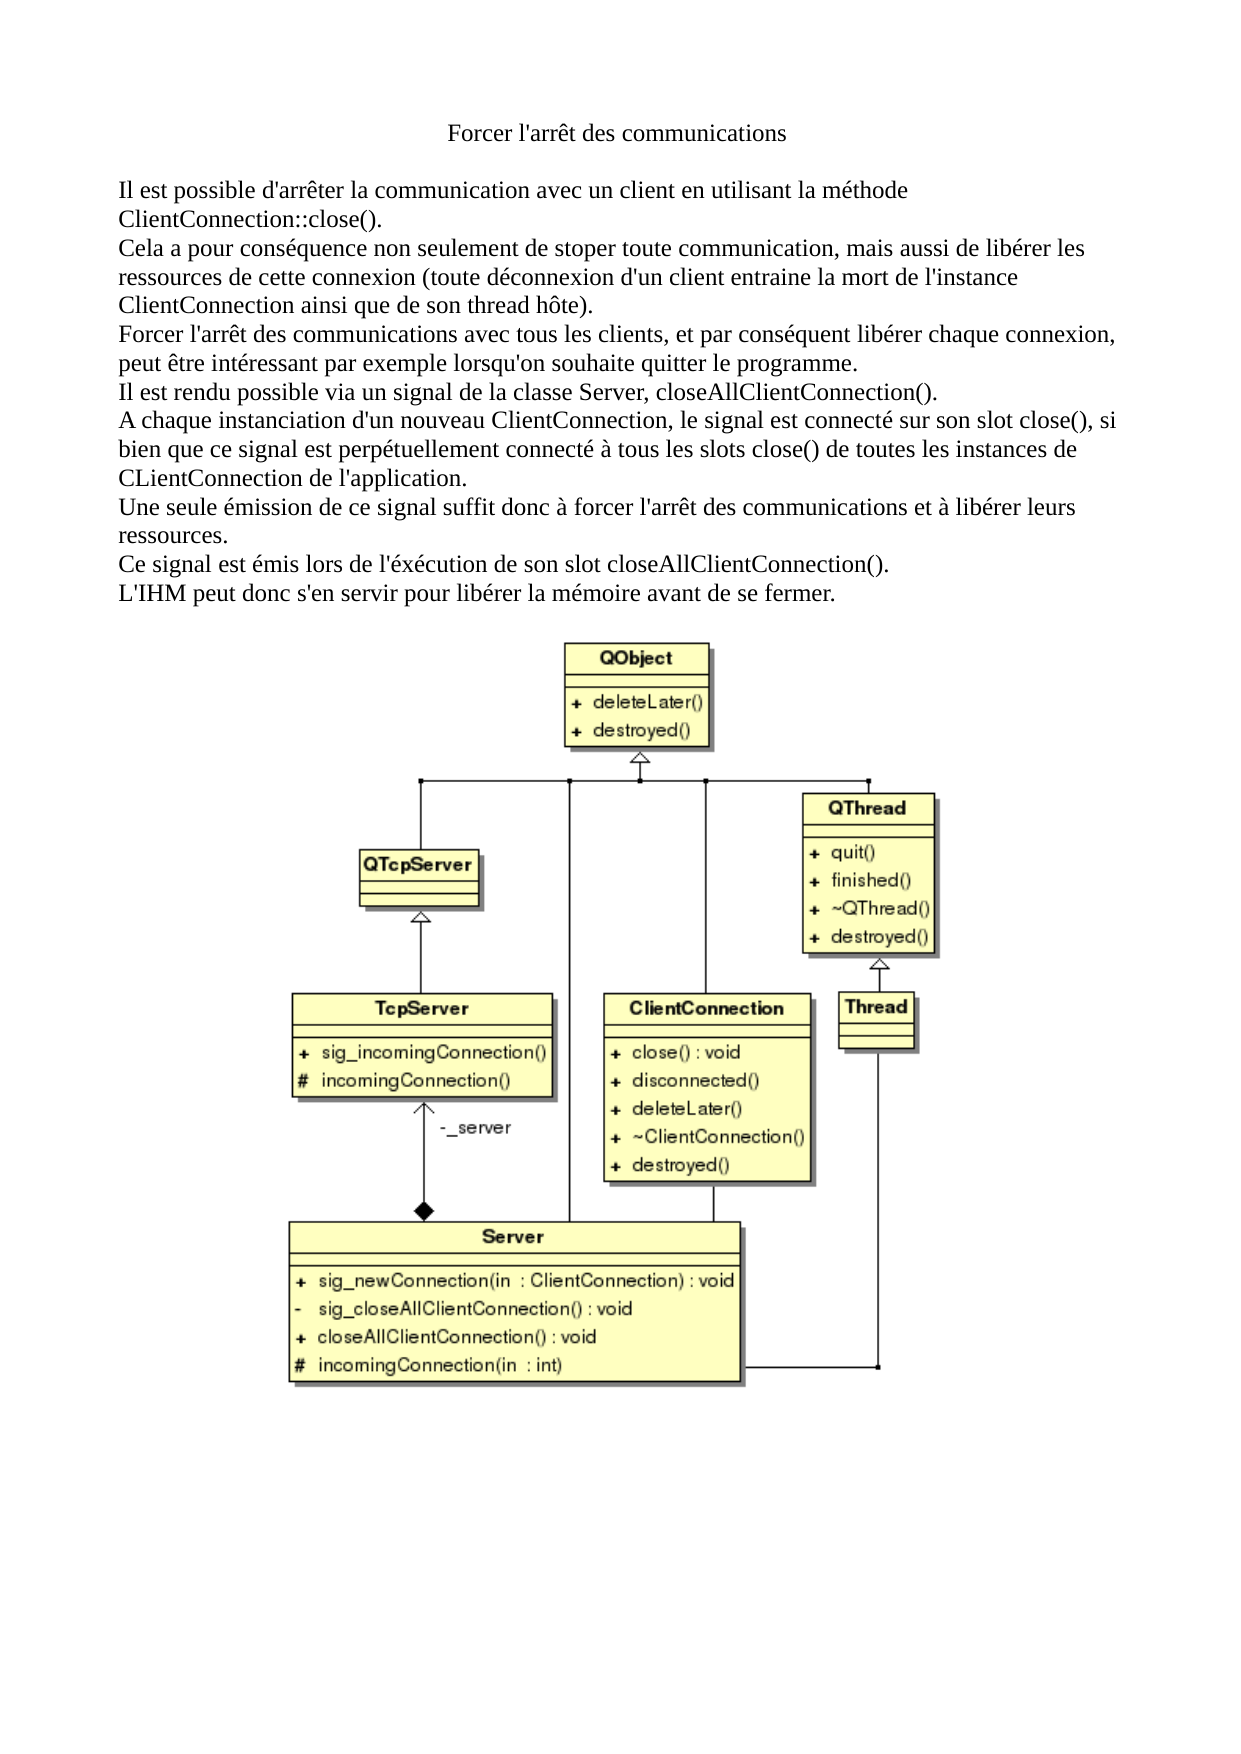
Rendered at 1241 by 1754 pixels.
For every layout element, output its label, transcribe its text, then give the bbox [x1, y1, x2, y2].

text Il est rendu possible via un signal de la classe Server, closeAllClientConnection(). [118, 377, 1122, 406]
text A chaque instanciation d'un nouveau ClientConnection, le signal est connecté sur son slot close(), si bien que ce signal est perpétuellement connecté à tous les slots close() de toutes les instances de CLientConnection de l'application. [118, 406, 1122, 492]
text Forcer l'arrêt des communications avec tous les clients, et par conséquent libérer chaque connexion, peut être intéressant par exemple lorsqu'on souhaite quitter le programme. [118, 319, 1122, 377]
text Cela a pour conséquence non seulement de stoper toute communication, mais aussi de libérer les ressources de cette connexion (toute déconnexion d'un client entraine la mort de l'instance ClientConnection ainsi que de son thread hôte). [118, 233, 1122, 319]
text Ce signal est émis lors de l'éxécution de son slot closeAllClientConnection(). [118, 549, 1122, 578]
text Une seule émission de ce signal suffit donc à forcer l'arrêt des communications et à libérer leurs ressources. [118, 492, 1122, 549]
text L'IHM peut donc s'en servir pour libérer la mémoire avant de se fermer. [118, 578, 1122, 607]
text Il est possible d'arrêter la communication avec un client en utilisant la méthode ClientConnection::close(). [118, 176, 1122, 233]
picture [281, 635, 959, 1406]
text Forcer l'arrêt des communications [118, 118, 1122, 147]
